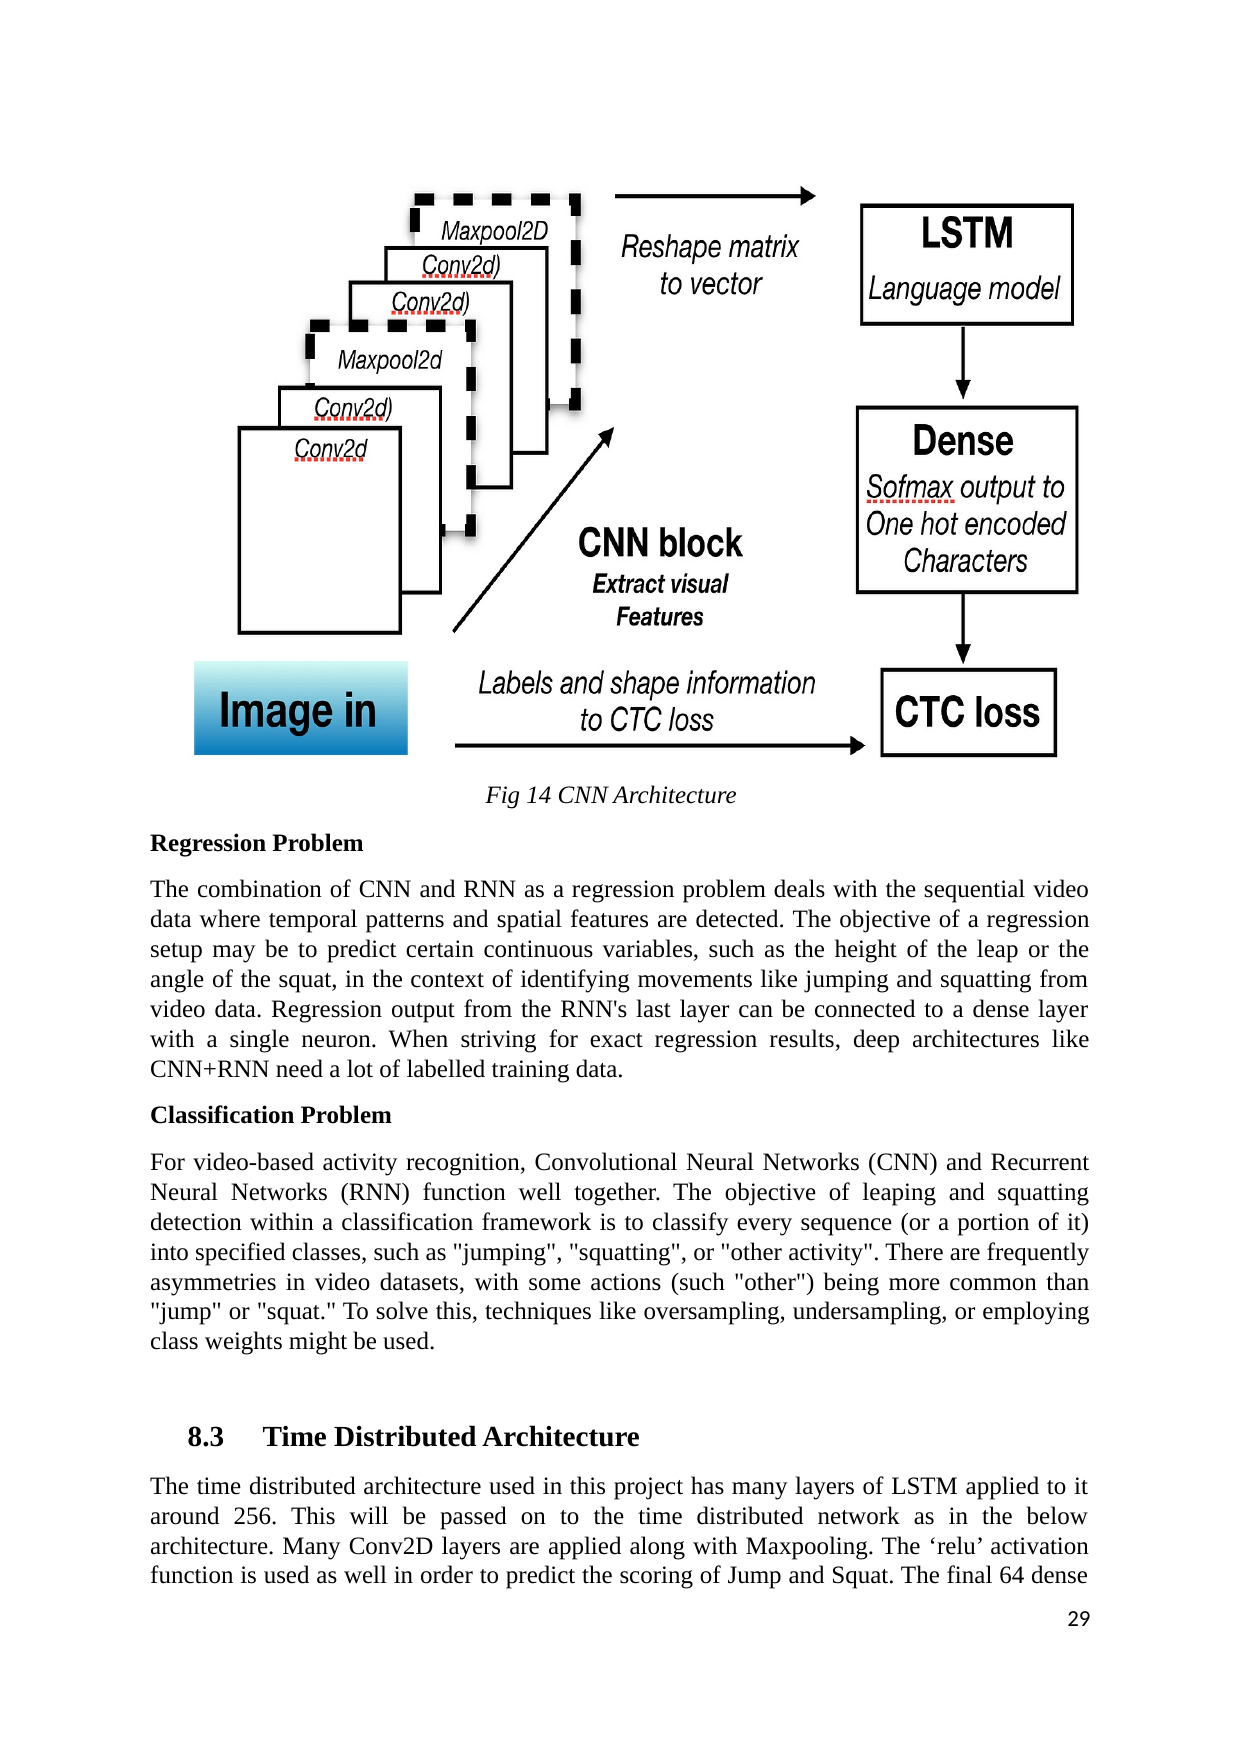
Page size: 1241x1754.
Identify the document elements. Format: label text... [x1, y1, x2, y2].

text Fig 14 CNN Architecture [150, 776, 1090, 810]
text Classification Problem [150, 1100, 1090, 1129]
text The time distributed architecture used in this project has many layers of LSTM applied to it around 256. This will be passed on to the time distributed network as in the below architecture. Many Conv2D layers are applied along with Maxpooling. The ‘relu’ activation function is used as well in order to predict the scoring of Jump and Squat. The final 64 dense [150, 1471, 1090, 1589]
list Time Distributed Architecture [187, 1419, 1090, 1453]
text For video-based activity recognition, Convolutional Neural Networks (CNN) and Recurrent Neural Networks (RNN) function well together. The objective of leaping and squatting detection within a classification framework is to classify every sequence (or a portion of it) into specified classes, such as "jumping", "squatting", or "other activity". There are frequently asymmetries in video datasets, with some actions (such "other") being more common than "jump" or "squat." To solve this, techniques like oversampling, undersampling, or employing class weights might be used. [150, 1147, 1090, 1355]
text Regression Problem [150, 828, 1090, 857]
text The combination of CNN and RNN as a regression problem deals with the sequential video data where temporal patterns and spatial features are detected. The objective of a regression setup may be to predict certain continuous variables, such as the height of the leap or the angle of the squat, in the context of identifying movements like jumping and squatting from video data. Regression output from the RNN's last layer can be connected to a dense layer with a single neuron. When striving for exact regression results, deep architectures like CNN+RNN need a lot of labelled training data. [150, 874, 1090, 1083]
